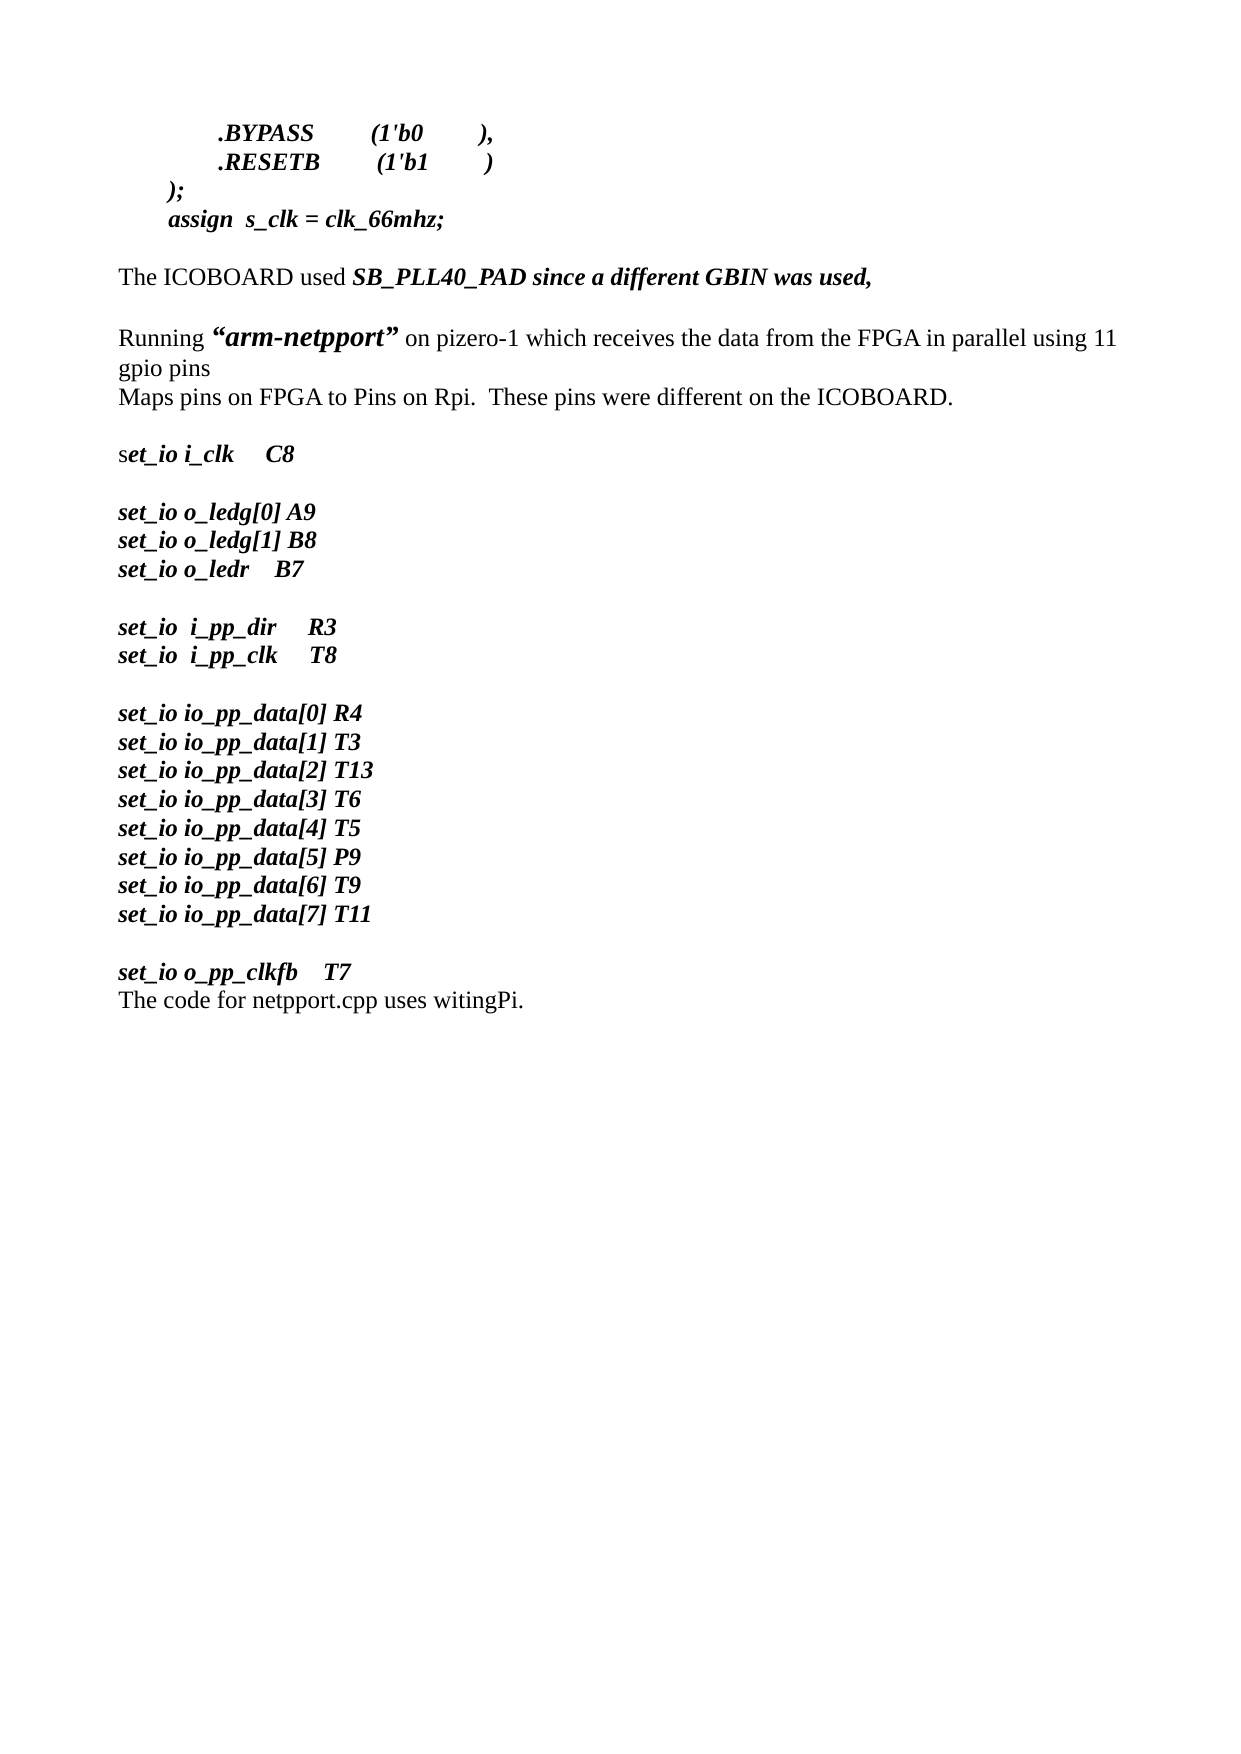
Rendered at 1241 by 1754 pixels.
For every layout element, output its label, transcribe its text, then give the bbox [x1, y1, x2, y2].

text set_io io_pp_data[2] T13 [118, 755, 1122, 784]
text set_io io_pp_data[6] T9 [118, 870, 1122, 899]
text The ICOBOARD used SB_PLL40_PAD since a different GBIN was used, [118, 262, 1122, 291]
text set_io o_ledr B7 [118, 554, 1122, 583]
text set_io o_ledg[1] B8 [118, 525, 1122, 554]
text set_io o_pp_clkfb T7 [118, 957, 1122, 985]
text set_io i_pp_dir R3 [118, 612, 1122, 640]
text set_io i_pp_clk T8 [118, 640, 1122, 669]
text set_io i_clk C8 [118, 439, 1122, 468]
text set_io io_pp_data[3] T6 [118, 784, 1122, 813]
text set_io io_pp_data[0] R4 [118, 698, 1122, 727]
text set_io o_ledg[0] A9 [118, 497, 1122, 525]
text set_io io_pp_data[4] T5 [118, 813, 1122, 842]
text .RESETB (1'b1 ) [118, 147, 1122, 176]
text .BYPASS (1'b0 ), [118, 118, 1122, 147]
text ); [118, 176, 1122, 204]
text Maps pins on FPGA to Pins on Rpi. These pins were different on the ICOBOARD. [118, 382, 1122, 410]
text assign s_clk = clk_66mhz; [118, 204, 1122, 233]
text The code for netpport.cpp uses witingPi. [118, 985, 1122, 1014]
text Running “arm-netpport” on pizero-1 which receives the data from the FPGA in parallel using 11 gpio pins [118, 319, 1122, 382]
text set_io io_pp_data[5] P9 [118, 842, 1122, 870]
text set_io io_pp_data[1] T3 [118, 727, 1122, 755]
text set_io io_pp_data[7] T11 [118, 899, 1122, 928]
